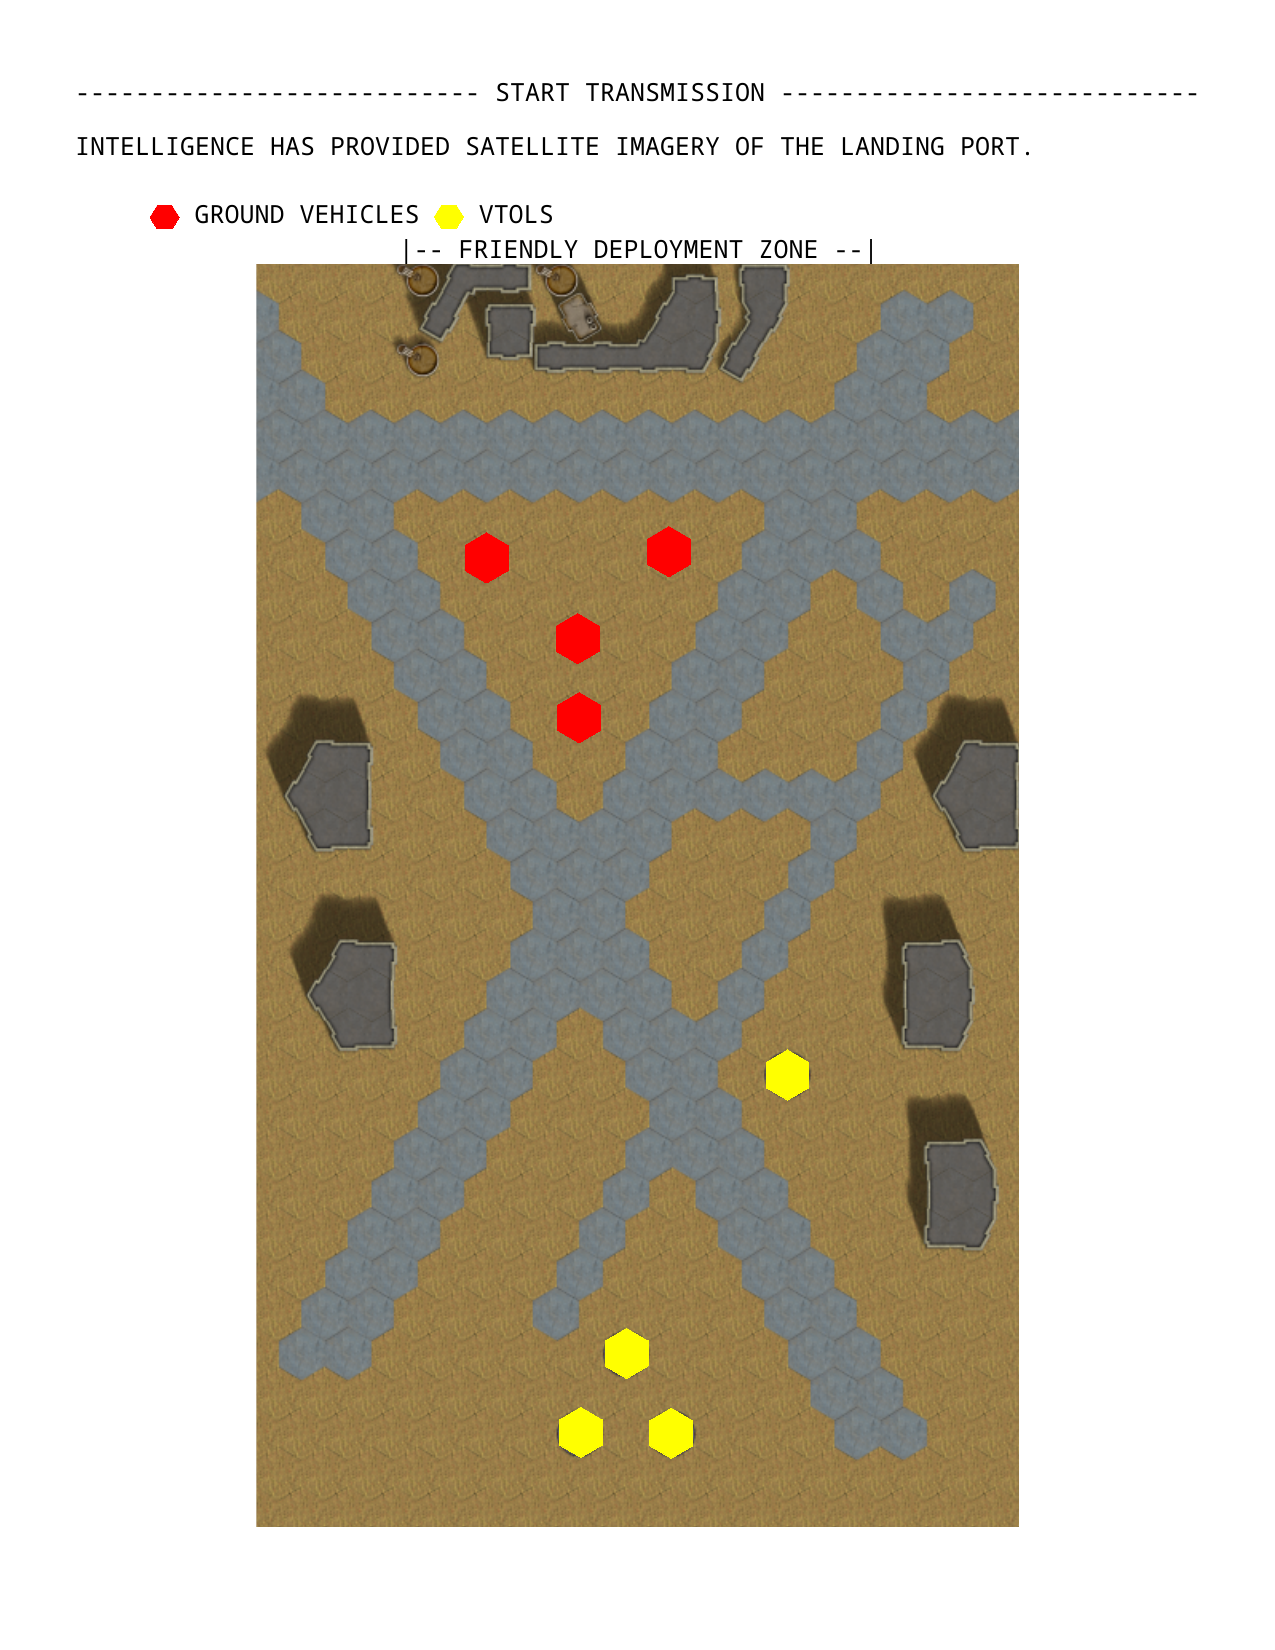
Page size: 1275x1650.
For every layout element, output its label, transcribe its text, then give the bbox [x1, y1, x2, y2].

text INTELLIGENCE HAS PROVIDED SATELLITE IMAGERY OF THE LANDING PORT. [75, 128, 1200, 162]
picture [256, 264, 1019, 1527]
text GROUND VEHICLES VTOLS [75, 196, 1200, 230]
text --------------------------- START TRANSMISSION ---------------------------- [75, 75, 1200, 109]
